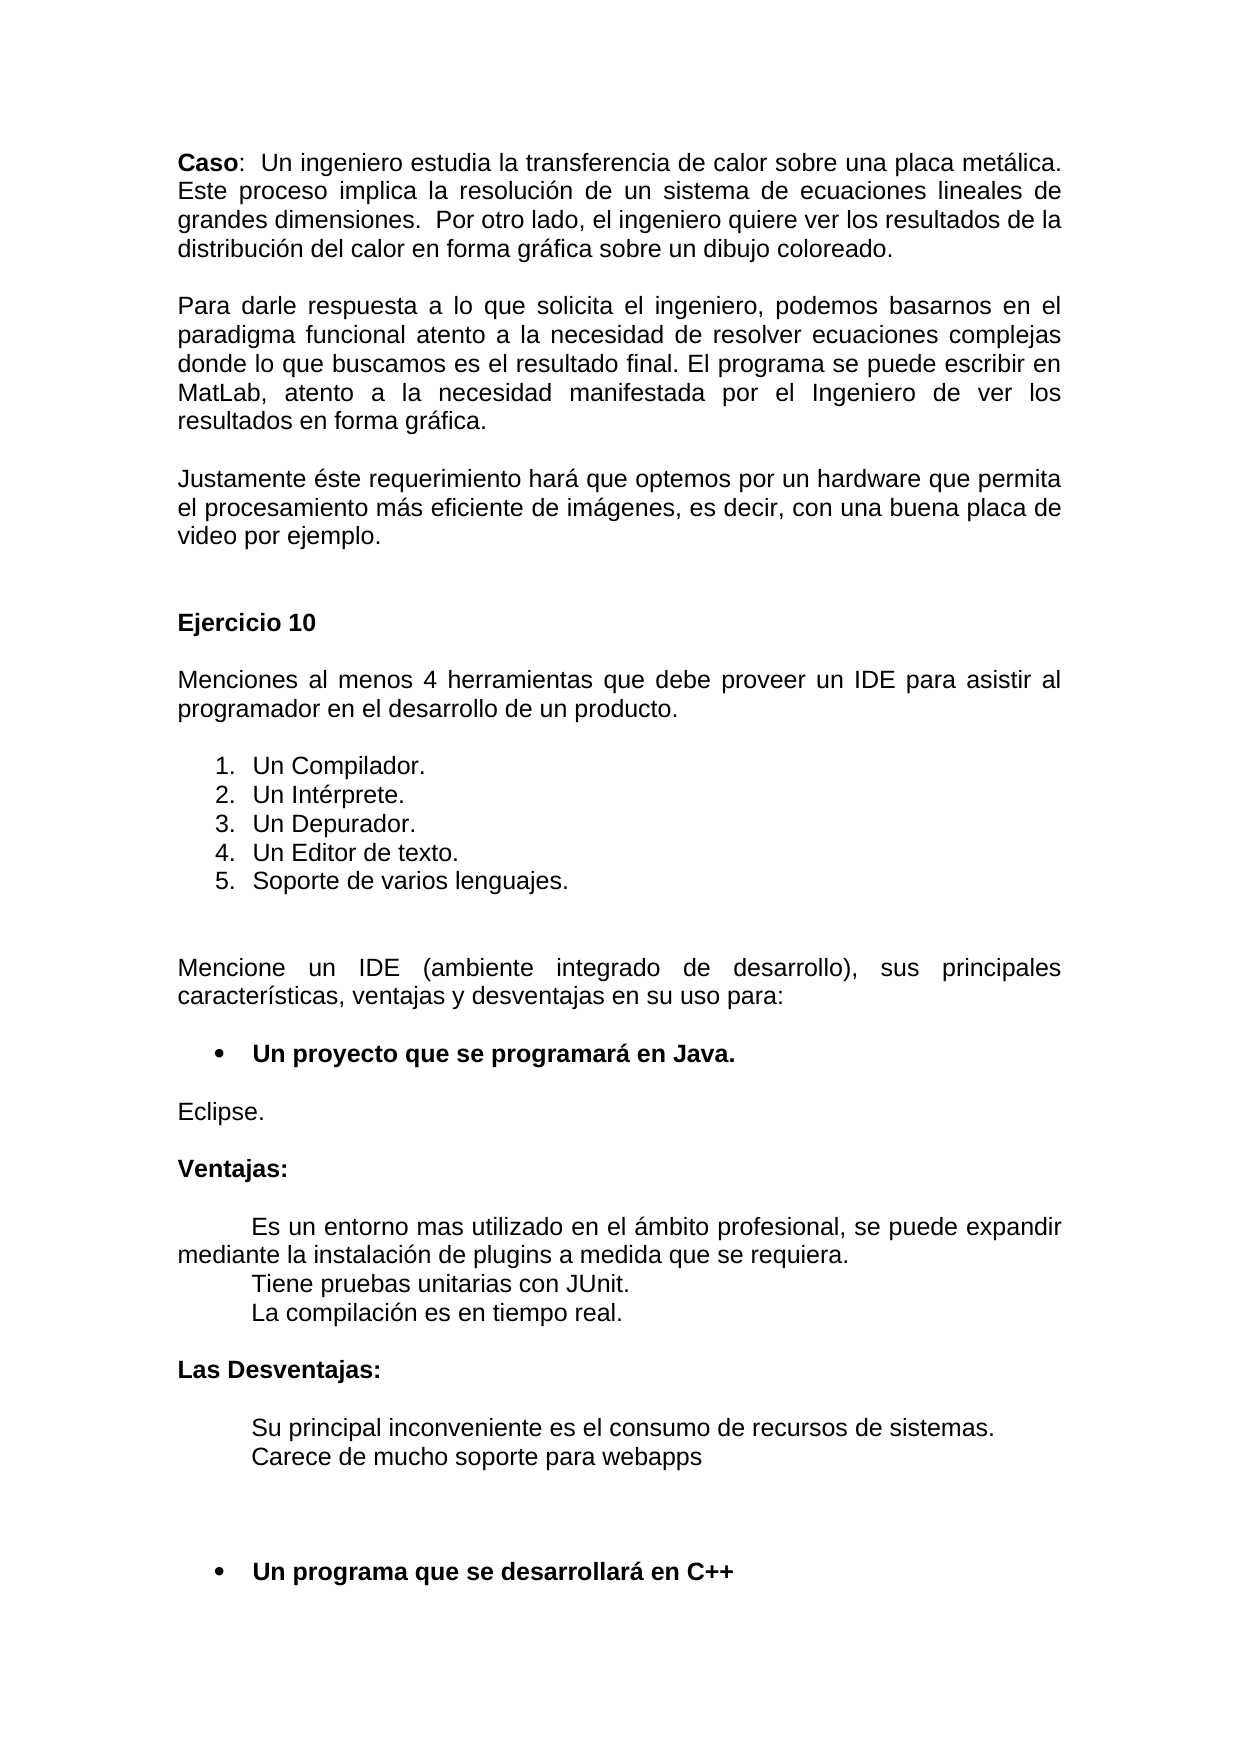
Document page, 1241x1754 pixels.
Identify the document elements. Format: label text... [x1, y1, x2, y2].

text Tiene pruebas unitarias con JUnit. [177, 1269, 1063, 1298]
text Carece de mucho soporte para webapps [177, 1441, 1063, 1470]
list Un Compilador. [215, 751, 1063, 780]
list Un programa que se desarrollará en C++ [215, 1556, 1063, 1585]
text La compilación es en tiempo real. [177, 1298, 1063, 1326]
text Las Desventajas: [177, 1355, 1063, 1384]
text Caso: Un ingeniero estudia la transferencia de calor sobre una placa metálica. Este proceso implica la resolución de un sistema de ecuaciones lineales de grandes dimensiones. Por otro lado, el ingeniero quiere ver los resultados de la distribución del calor en forma gráfica sobre un dibujo coloreado. [177, 148, 1063, 263]
text Ejercicio 10 [177, 608, 1063, 636]
text Justamente éste requerimiento hará que optemos por un hardware que permita el procesamiento más eficiente de imágenes, es decir, con una buena placa de video por ejemplo. [177, 464, 1063, 550]
text Para darle respuesta a lo que solicita el ingeniero, podemos basarnos en el paradigma funcional atento a la necesidad de resolver ecuaciones complejas donde lo que buscamos es el resultado final. El programa se puede escribir en MatLab, atento a la necesidad manifestada por el Ingeniero de ver los resultados en forma gráfica. [177, 291, 1063, 435]
text Menciones al menos 4 herramientas que debe proveer un IDE para asistir al programador en el desarrollo de un producto. [177, 665, 1063, 723]
text Eclipse. [177, 1096, 1063, 1125]
list Un Depurador. [215, 809, 1063, 838]
text Mencione un IDE (ambiente integrado de desarrollo), sus principales características, ventajas y desventajas en su uso para: [177, 953, 1063, 1010]
list Un proyecto que se programará en Java. [215, 1039, 1063, 1068]
list Soporte de varios lenguajes. [215, 866, 1063, 895]
text Ventajas: [177, 1154, 1063, 1183]
text Su principal inconveniente es el consumo de recursos de sistemas. [177, 1413, 1063, 1441]
list Un Editor de texto. [215, 838, 1063, 866]
list Un Intérprete. [215, 780, 1063, 809]
text Es un entorno mas utilizado en el ámbito profesional, se puede expandir mediante la instalación de plugins a medida que se requiera. [177, 1211, 1063, 1269]
